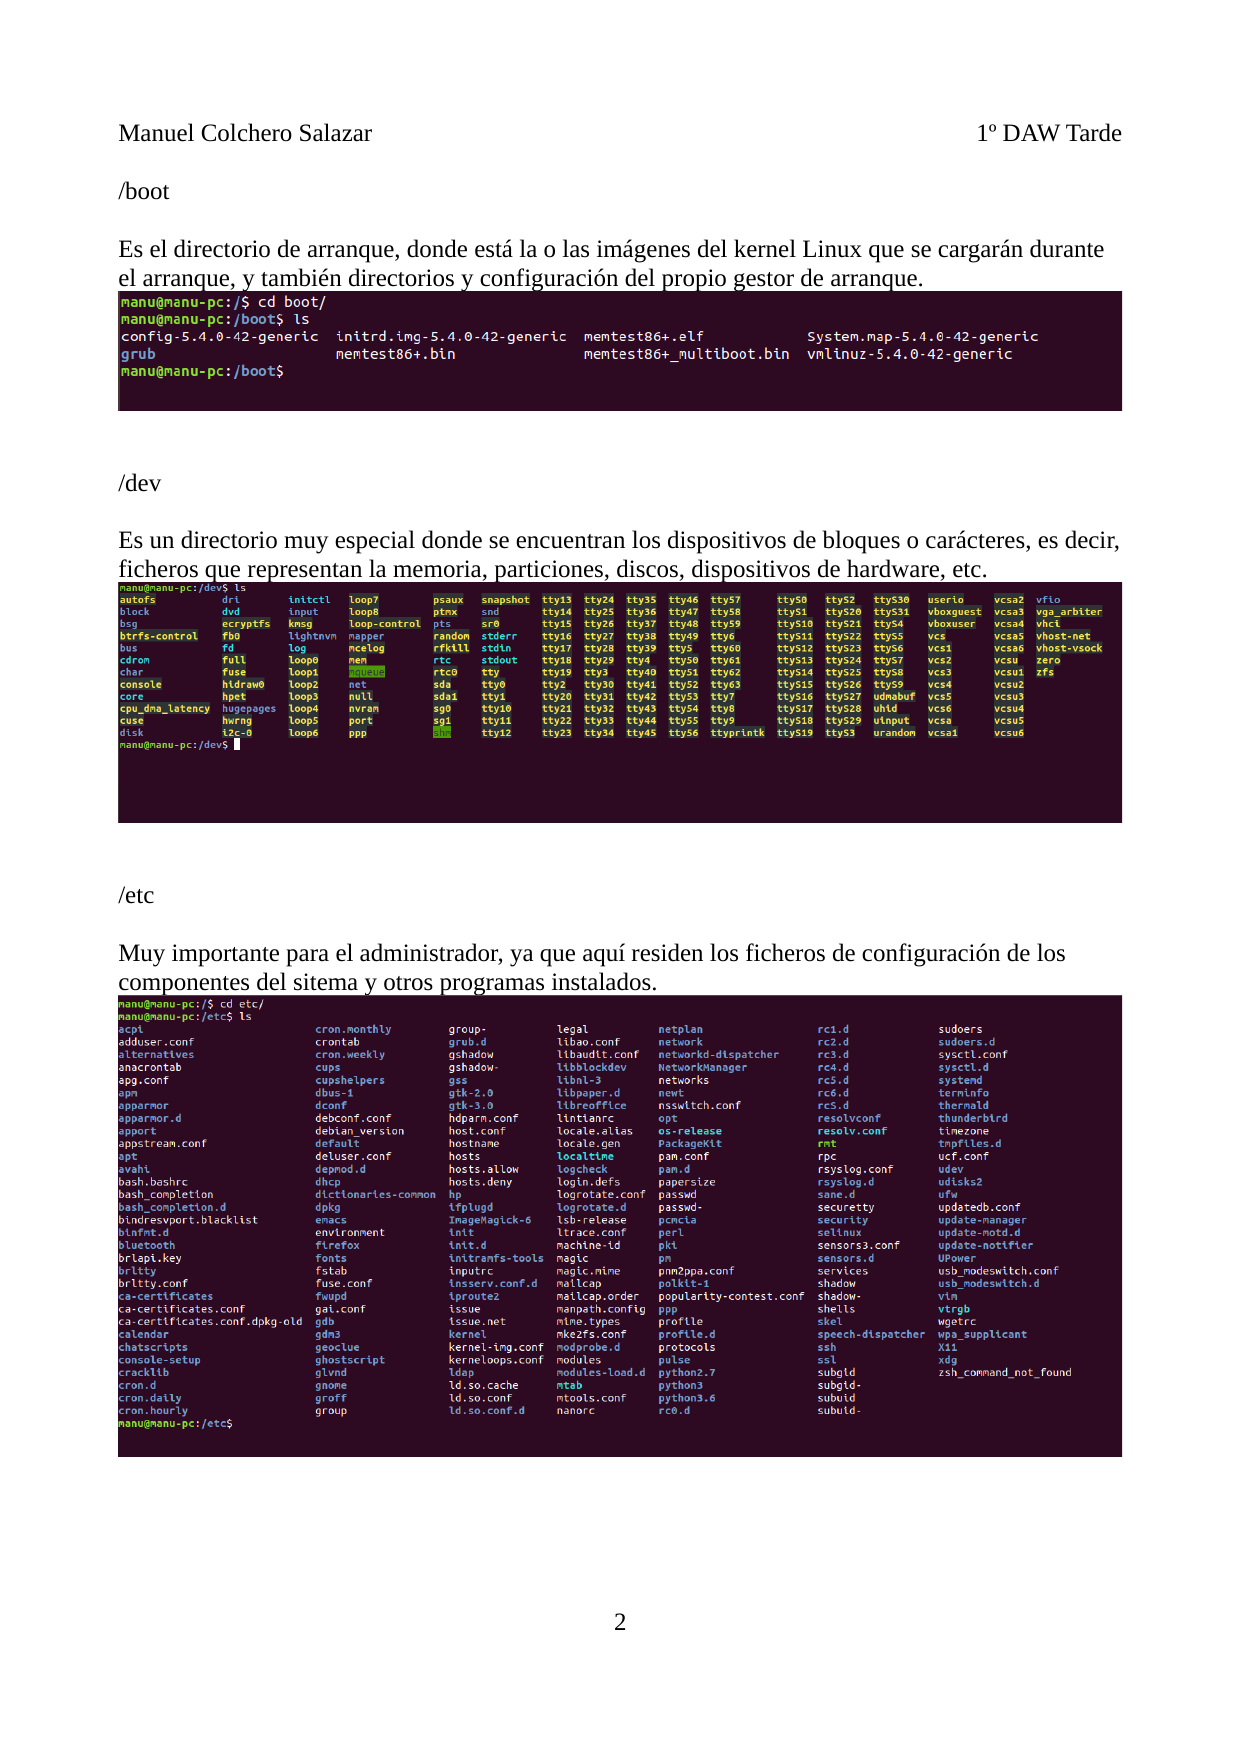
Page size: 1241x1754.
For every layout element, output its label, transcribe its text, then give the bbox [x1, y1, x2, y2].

picture [118, 995, 1123, 1457]
text Es el directorio de arranque, donde está la o las imágenes del kernel Linux que se cargarán durante el arranque, y también directorios y configuración del propio gestor de arranque. [118, 234, 1122, 291]
text Muy importante para el administrador, ya que aquí residen los ficheros de configuración de los componentes del sitema y otros programas instalados. [118, 938, 1122, 995]
text /etc [118, 880, 1122, 909]
text /dev [118, 468, 1122, 496]
text Es un directorio muy especial donde se encuentran los dispositivos de bloques o carácteres, es decir, ficheros que representan la memoria, particiones, discos, dispositivos de hardware, etc. [118, 525, 1122, 582]
text /boot [118, 176, 1122, 205]
picture [118, 582, 1123, 823]
picture [118, 291, 1123, 411]
